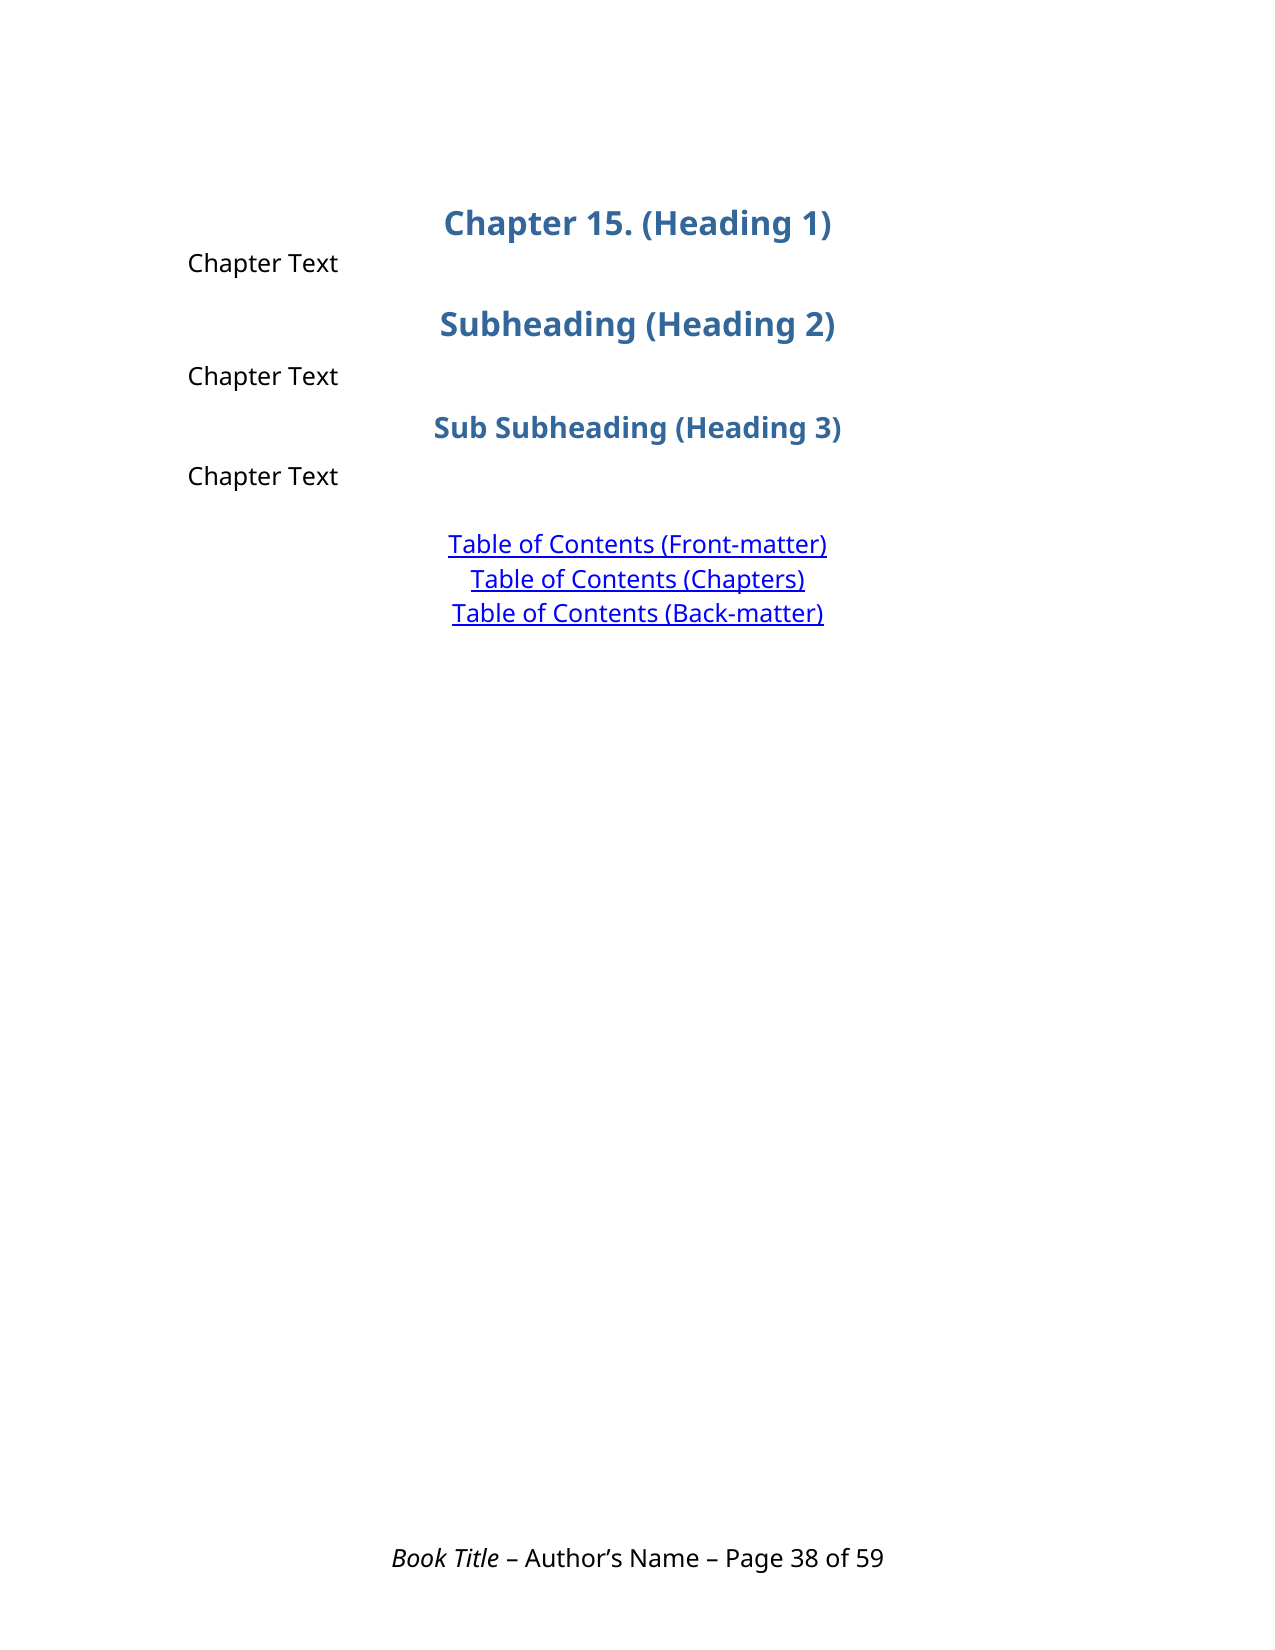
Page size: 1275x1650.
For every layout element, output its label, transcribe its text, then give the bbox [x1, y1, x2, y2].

text Chapter Text [187, 459, 1087, 493]
subtitle Subheading (Heading 2) [187, 300, 1087, 346]
text Table of Contents (Front-matter) [187, 527, 1087, 561]
text Table of Contents (Chapters) [187, 561, 1087, 595]
text Chapter Text [187, 245, 1087, 279]
subtitle Chapter 15. (Heading 1) [187, 200, 1087, 245]
text Table of Contents (Back-matter) [187, 595, 1087, 629]
text Chapter Text [187, 358, 1087, 392]
subtitle Sub Subheading (Heading 3) [187, 407, 1087, 447]
